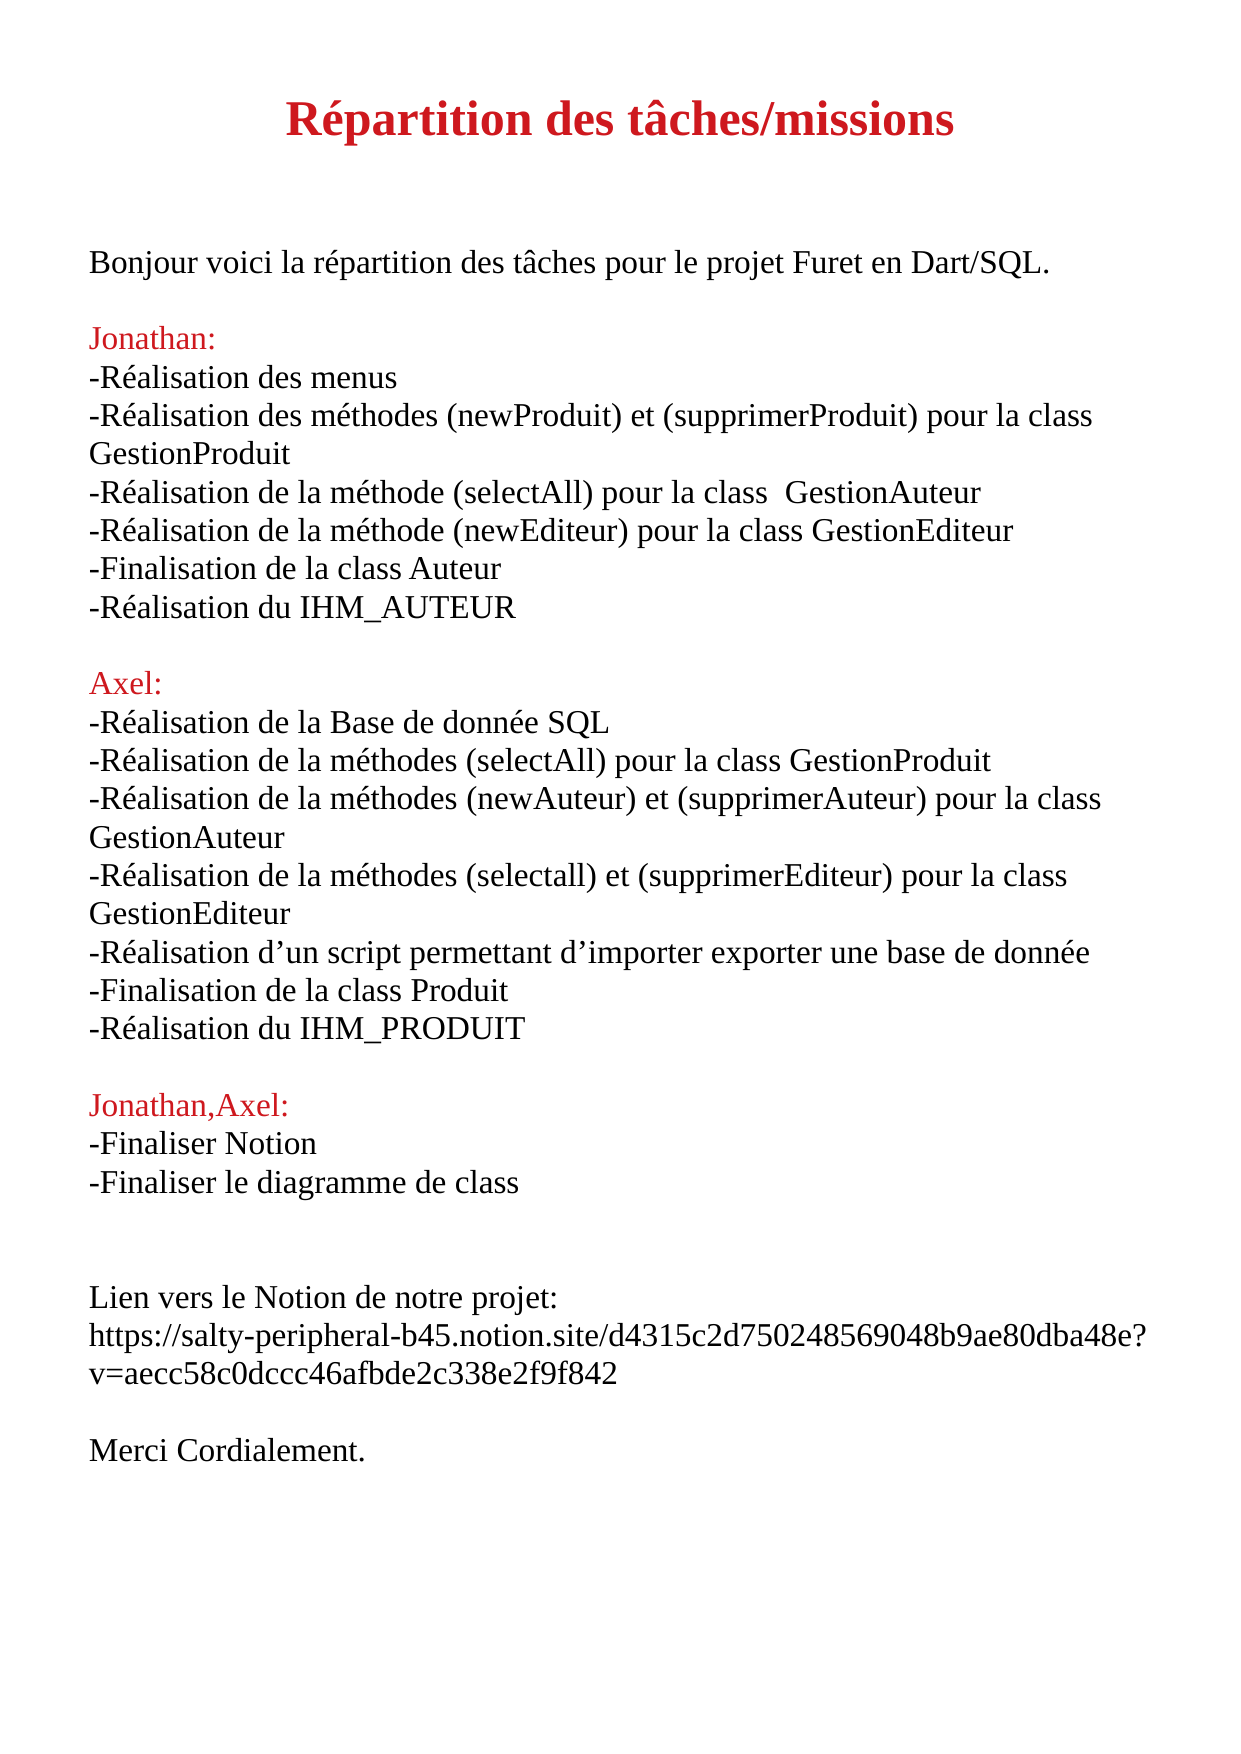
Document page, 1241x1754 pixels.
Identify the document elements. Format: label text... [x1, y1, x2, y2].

text -Finaliser Notion [88, 1123, 1152, 1162]
text -Réalisation de la Base de donnée SQL [88, 702, 1152, 740]
text Merci Cordialement. [88, 1430, 1152, 1468]
text Bonjour voici la répartition des tâches pour le projet Furet en Dart/SQL. [88, 242, 1152, 280]
text Axel: [88, 663, 1152, 702]
text -Finaliser le diagramme de class [88, 1162, 1152, 1200]
text -Réalisation de la méthodes (selectAll) pour la class GestionProduit [88, 740, 1152, 778]
text Lien vers le Notion de notre projet: https://salty-peripheral-b45.notion.site/d4315c2d750248569048b9ae80dba48e?v=aecc58c0dccc46afbde2c338e2f9f842 [88, 1277, 1152, 1392]
text -Réalisation de la méthode (selectAll) pour la class GestionAuteur [88, 472, 1152, 510]
text Jonathan,Axel: [88, 1085, 1152, 1123]
text -Réalisation d’un script permettant d’importer exporter une base de donnée [88, 932, 1152, 970]
text -Finalisation de la class Produit [88, 970, 1152, 1008]
text -Réalisation du IHM_PRODUIT [88, 1008, 1152, 1047]
text Jonathan: [88, 318, 1152, 357]
text -Réalisation des méthodes (newProduit) et (supprimerProduit) pour la class GestionProduit [88, 395, 1152, 472]
text Répartition des tâches/missions [88, 88, 1152, 146]
text -Finalisation de la class Auteur [88, 548, 1152, 587]
text -Réalisation de la méthodes (newAuteur) et (supprimerAuteur) pour la class GestionAuteur [88, 778, 1152, 855]
text -Réalisation de la méthodes (selectall) et (supprimerEditeur) pour la class GestionEditeur [88, 855, 1152, 932]
text -Réalisation des menus [88, 357, 1152, 395]
text -Réalisation du IHM_AUTEUR [88, 587, 1152, 625]
text -Réalisation de la méthode (newEditeur) pour la class GestionEditeur [88, 510, 1152, 548]
